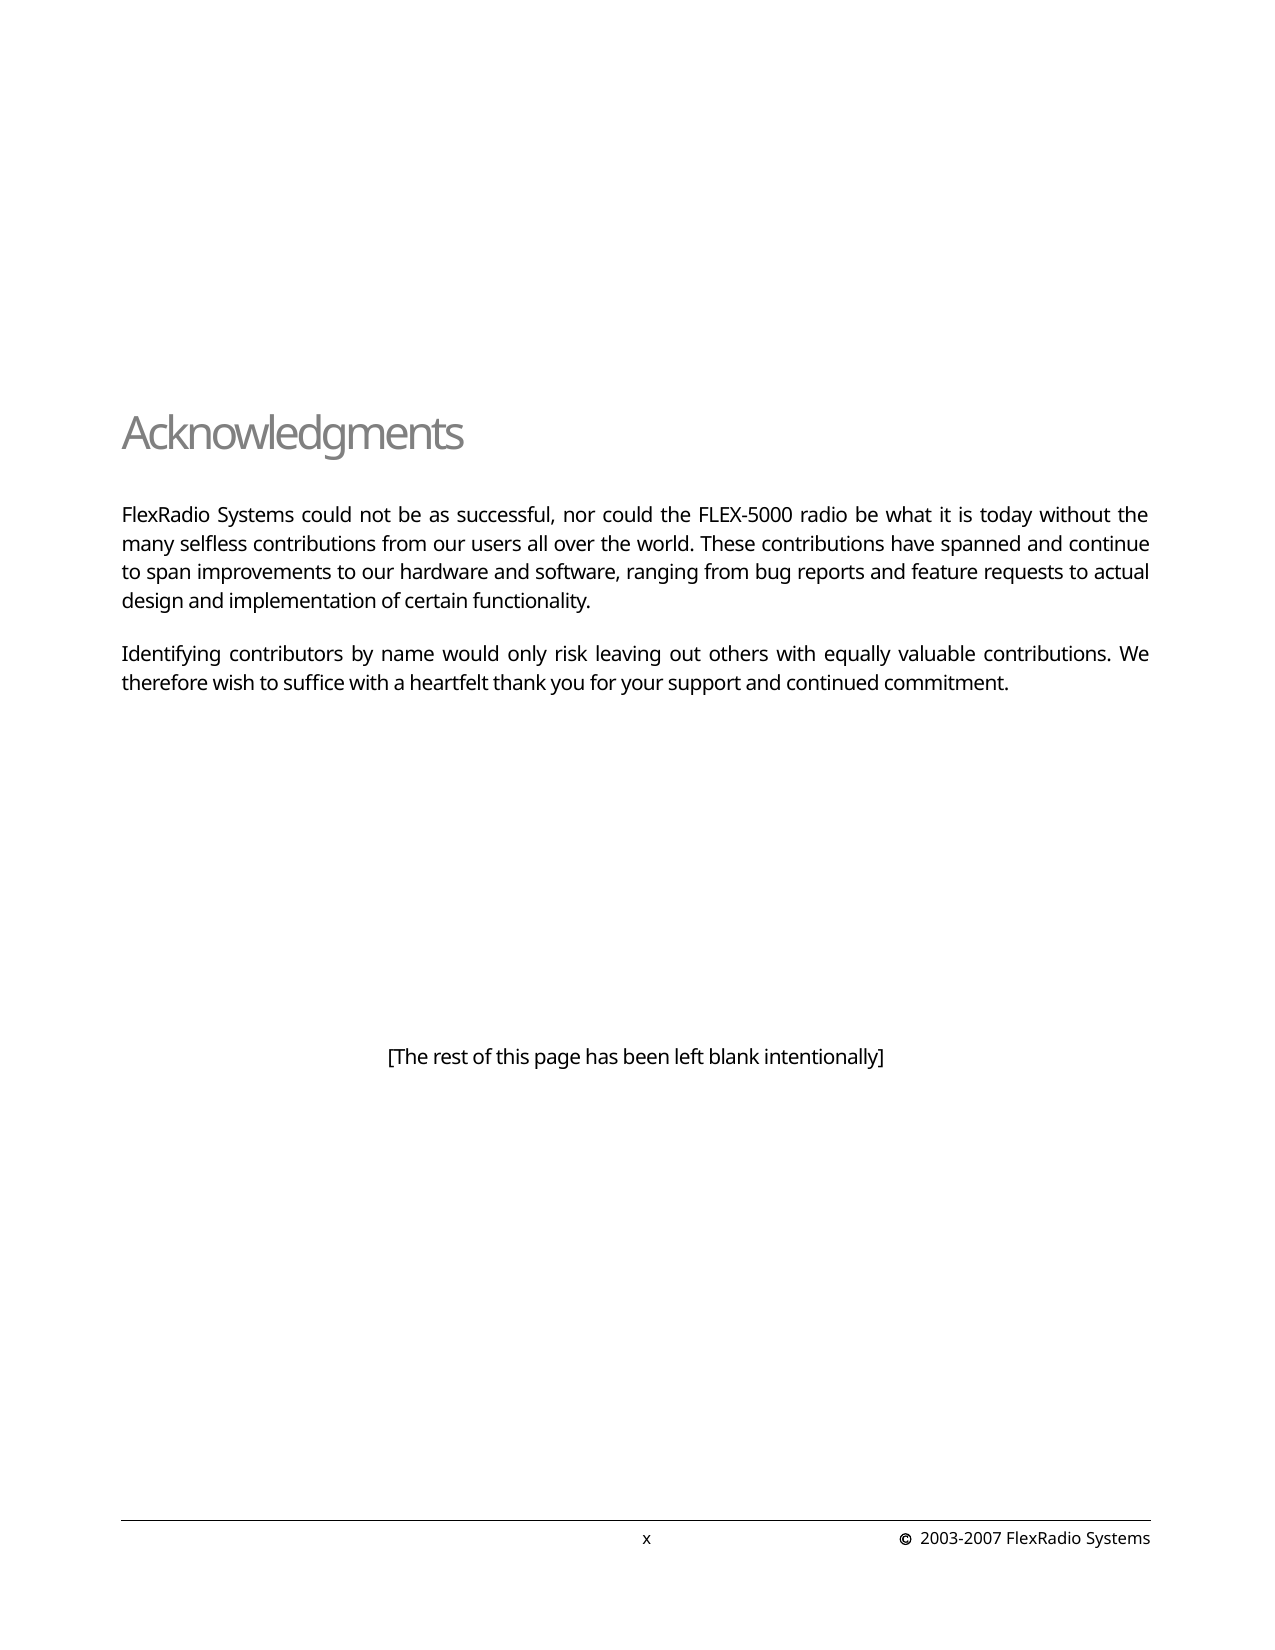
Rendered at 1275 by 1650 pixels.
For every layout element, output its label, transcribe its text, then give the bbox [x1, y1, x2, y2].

text [The rest of this page has been left blank intentionally] [121, 1042, 1151, 1070]
text Identifying contributors by name would only risk leaving out others with equally valuable contributions. We therefore wish to suffice with a heartfelt thank you for your support and continued commitment. [121, 639, 1151, 696]
subtitle Acknowledgments [121, 401, 1151, 463]
text FlexRadio Systems could not be as successful, nor could the FLEX-5000 radio be what it is today without the many selfless contributions from our users all over the world. These contributions have spanned and continue to span improvements to our hardware and software, ranging from bug reports and feature requests to actual design and implementation of certain functionality. [121, 501, 1151, 614]
